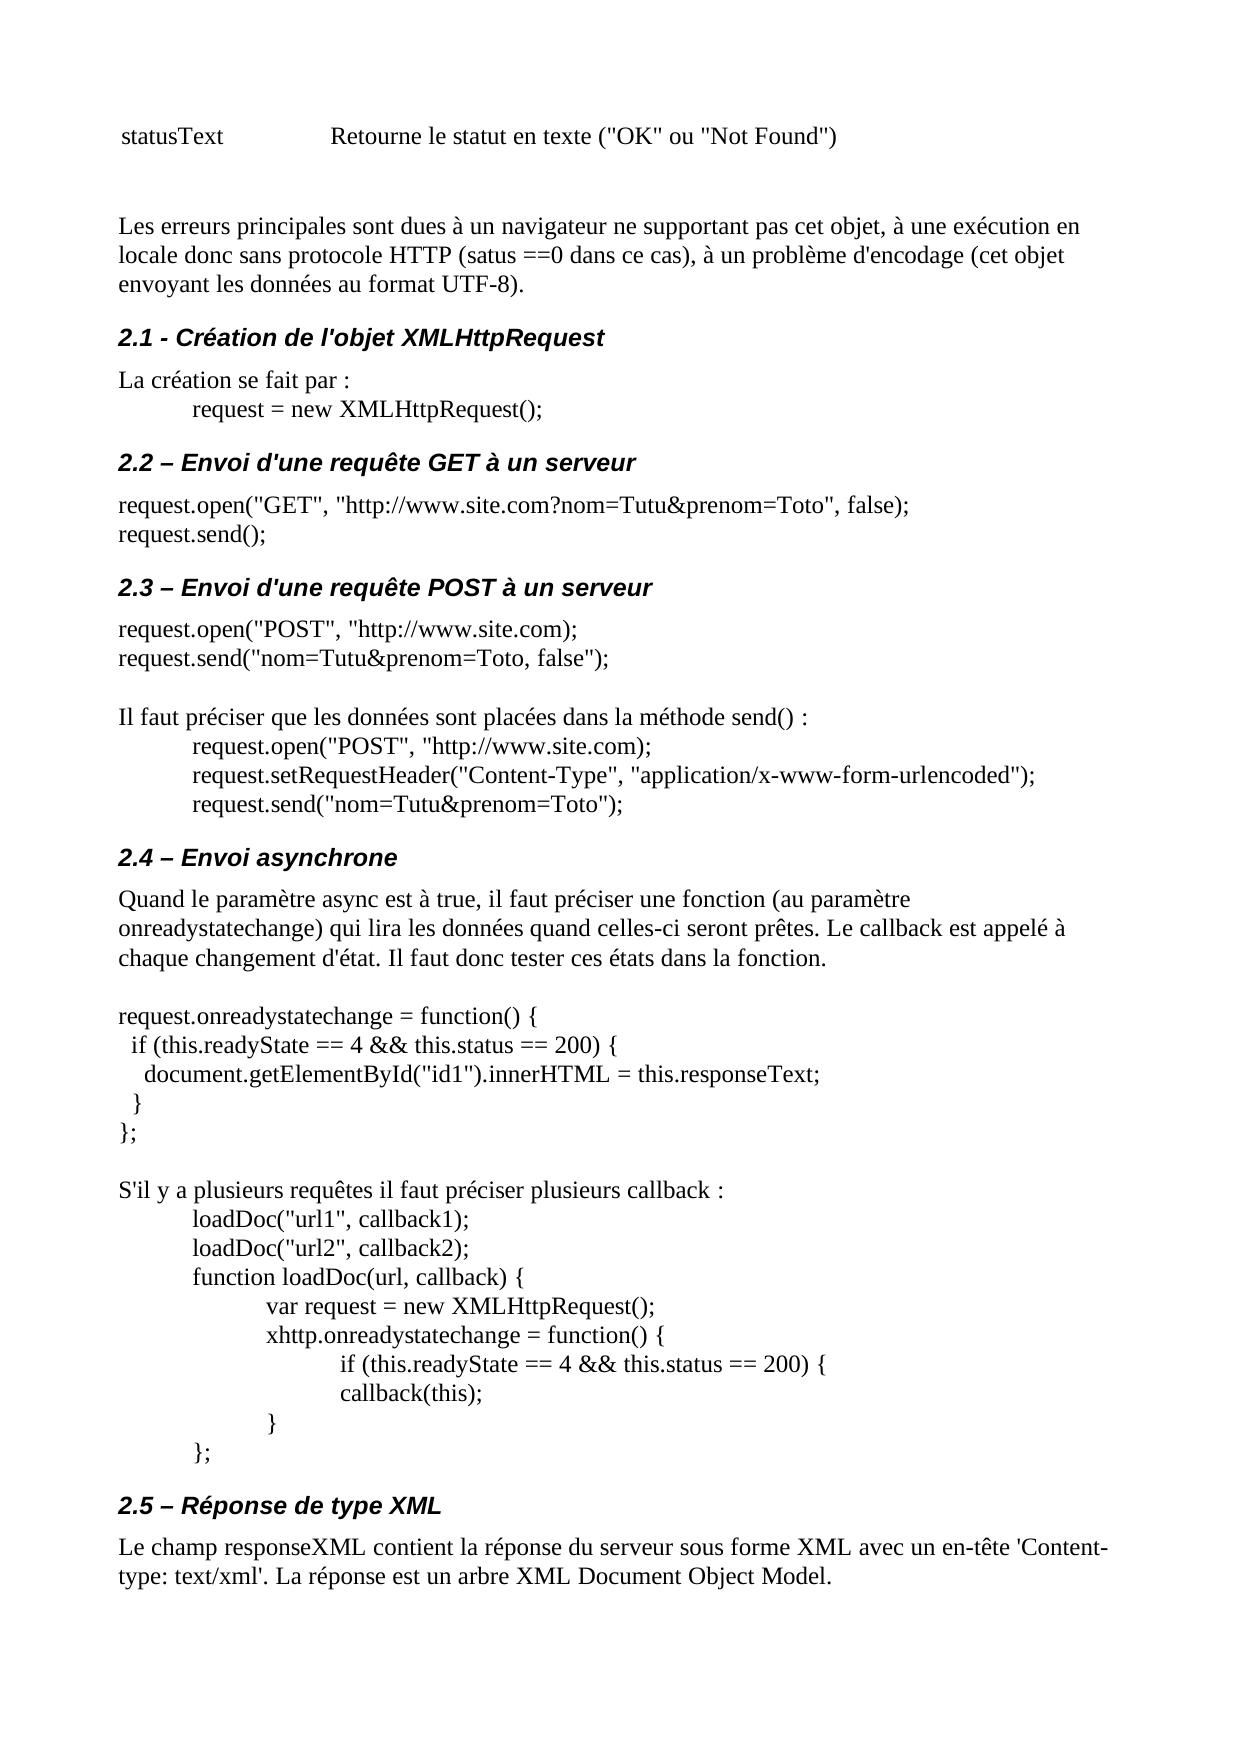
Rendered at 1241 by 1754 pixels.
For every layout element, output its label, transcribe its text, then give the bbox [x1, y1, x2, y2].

text request.setRequestHeader("Content-Type", "application/x-www-form-urlencoded"); [118, 759, 1122, 789]
text request.send("nom=Tutu&prenom=Toto"); [118, 789, 1122, 818]
text Quand le paramètre async est à true, il faut préciser une fonction (au paramètre onreadystatechange) qui lira les données quand celles-ci seront prêtes. Le callback est appelé à chaque changement d'état. Il faut donc tester ces états dans la fonction. [118, 884, 1122, 971]
table_cell Retourne le statut en texte ("OK" ou "Not Found") [327, 118, 1039, 153]
subtitle 2.2 – Envoi d'une requête GET à un serveur [118, 448, 1122, 477]
text request = new XMLHttpRequest(); [118, 394, 1122, 423]
subtitle 2.1 - Création de l'objet XMLHttpRequest [118, 323, 1122, 352]
text request.open("POST", "http://www.site.com); [118, 731, 1122, 759]
text loadDoc("url1", callback1); loadDoc("url2", callback2); function loadDoc(url, callback) { var request = new XMLHttpRequest(); xhttp.onreadystatechange = function() { if (this.readyState == 4 && this.status == 200) { callback(this); } }; [118, 1204, 1122, 1466]
subtitle 2.3 – Envoi d'une requête POST à un serveur [118, 573, 1122, 602]
text request.open("GET", "http://www.site.com?nom=Tutu&prenom=Toto", false); request.send(); [118, 489, 1122, 548]
text Le champ responseXML contient la réponse du serveur sous forme XML avec un en-tête 'Content-type: text/xml'. La réponse est un arbre XML Document Object Model. [118, 1532, 1122, 1590]
text Il faut préciser que les données sont placées dans la méthode send() : [118, 701, 1122, 731]
text La création se fait par : [118, 365, 1122, 394]
table_cell statusText [118, 118, 327, 153]
subtitle 2.5 – Réponse de type XML [118, 1491, 1122, 1519]
text request.open("POST", "http://www.site.com); request.send("nom=Tutu&prenom=Toto, false"); [118, 614, 1122, 672]
text Les erreurs principales sont dues à un navigateur ne supportant pas cet objet, à une exécution en locale donc sans protocole HTTP (satus ==0 dans ce cas), à un problème d'encodage (cet objet envoyant les données au format UTF-8). [118, 211, 1122, 298]
text request.onreadystatechange = function() { if (this.readyState == 4 && this.status == 200) { document.getElementById("id1").innerHTML = this.responseText; } }; [118, 1001, 1122, 1175]
text S'il y a plusieurs requêtes il faut préciser plusieurs callback : [118, 1175, 1122, 1204]
subtitle 2.4 – Envoi asynchrone [118, 843, 1122, 872]
